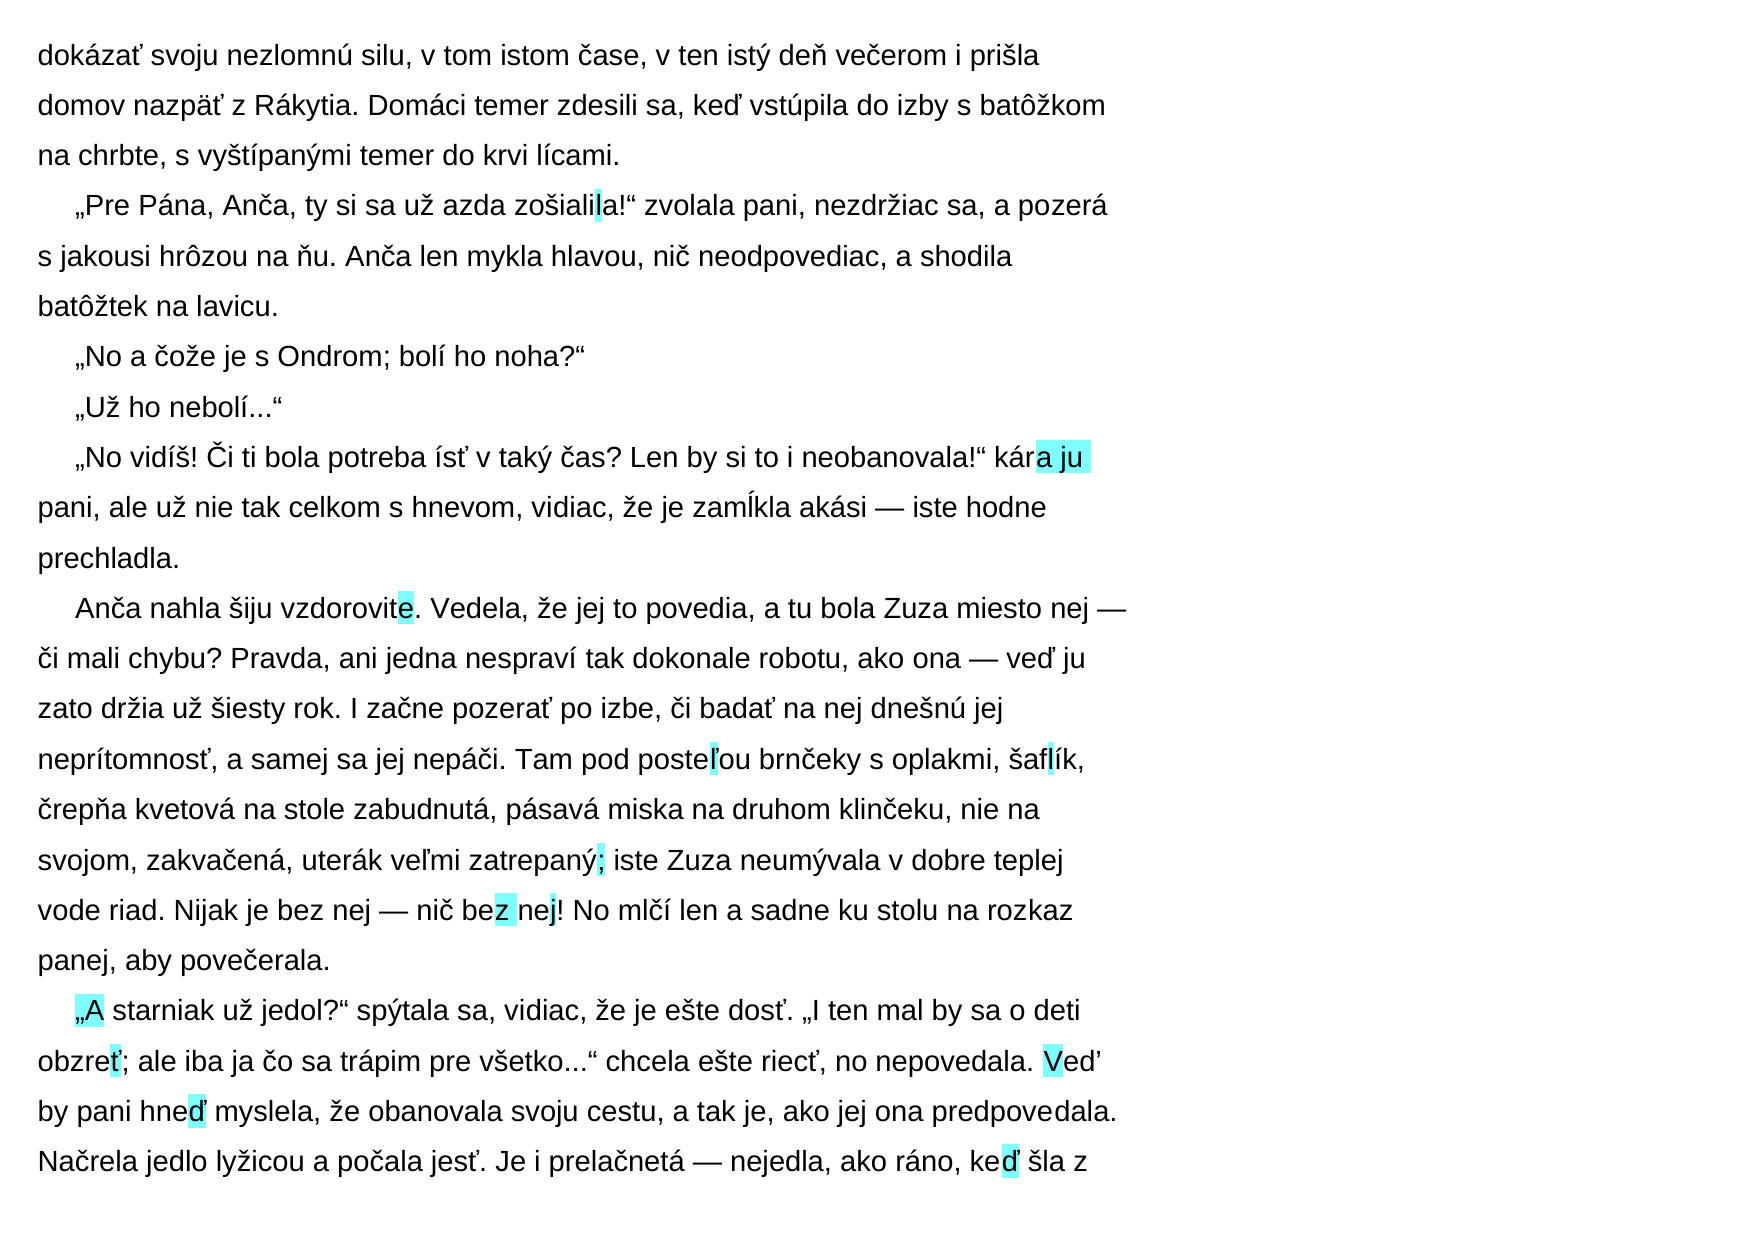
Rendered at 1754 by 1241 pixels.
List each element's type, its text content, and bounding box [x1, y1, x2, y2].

text „A starniak už jedol?“ spýtala sa, vi­diac, že je ešte dosť. „I ten mal by sa o deti obzreť; ale iba ja čo sa trápim pre všetko...“ chcela ešte riecť, no nepovedala. Ved’ by pani hneď myslela, že obanovala svoju cestu, a tak je, ako jej ona predpove­dala. Načrela jedlo lyžicou a počala jesť. Je i prelačnetá — nejedla, ako ráno, keď šla z [37, 993, 1130, 1178]
text dokázať svoju nezlomnú silu, v tom istom čase, v ten istý deň večerom i prišla domov nazpäť z Rákytia. Domáci temer zdesili sa, keď vstúpila do izby s batôžkom na chrbte, s vyštípanými temer do krvi lícami. [37, 37, 1130, 172]
text „Už ho nebolí...“ [37, 390, 1130, 423]
text Anča nahla šiju vzdorovite. Vedela, že jej to povedia, a tu bola Zuza miesto nej — či mali chybu? Pravda, ani jedna nespraví tak dokonale robotu, ako ona — veď ju zato držia už šiesty rok. I začne pozerať po izbe, či badať na nej dnešnú jej neprítomnosť, a samej sa jej nepáči. Tam pod posteľou brn­čeky s oplakmi, šaflík, črepňa kvetová na stole zabudnutá, pásavá miska na druhom klinčeku, nie na svojom, zakvačená, uterák veľmi zatrepaný; iste Zuza neumývala v dobre teplej vode riad. Nijak je bez nej — nič bez nej! No mlčí len a sadne ku stolu na roz­kaz panej, aby povečerala. [37, 591, 1130, 977]
text „No vidíš! Či ti bola potreba ísť v taký čas? Len by si to i neobanovala!“ kára ju pani, ale už nie tak celkom s hnevom, vi­diac, že je zamĺkla akási — iste hodne prechladla. [37, 440, 1130, 574]
text „No a čože je s Ondrom; bolí ho noha?“ [37, 339, 1130, 373]
text „Pre Pána, Anča, ty si sa už azda zošialila!“ zvolala pani, nezdržiac sa, a po­zerá s jakousi hrôzou na ňu. Anča len mykla hlavou, nič neodpovediac, a shodila batôžtek na lavicu. [37, 188, 1130, 323]
